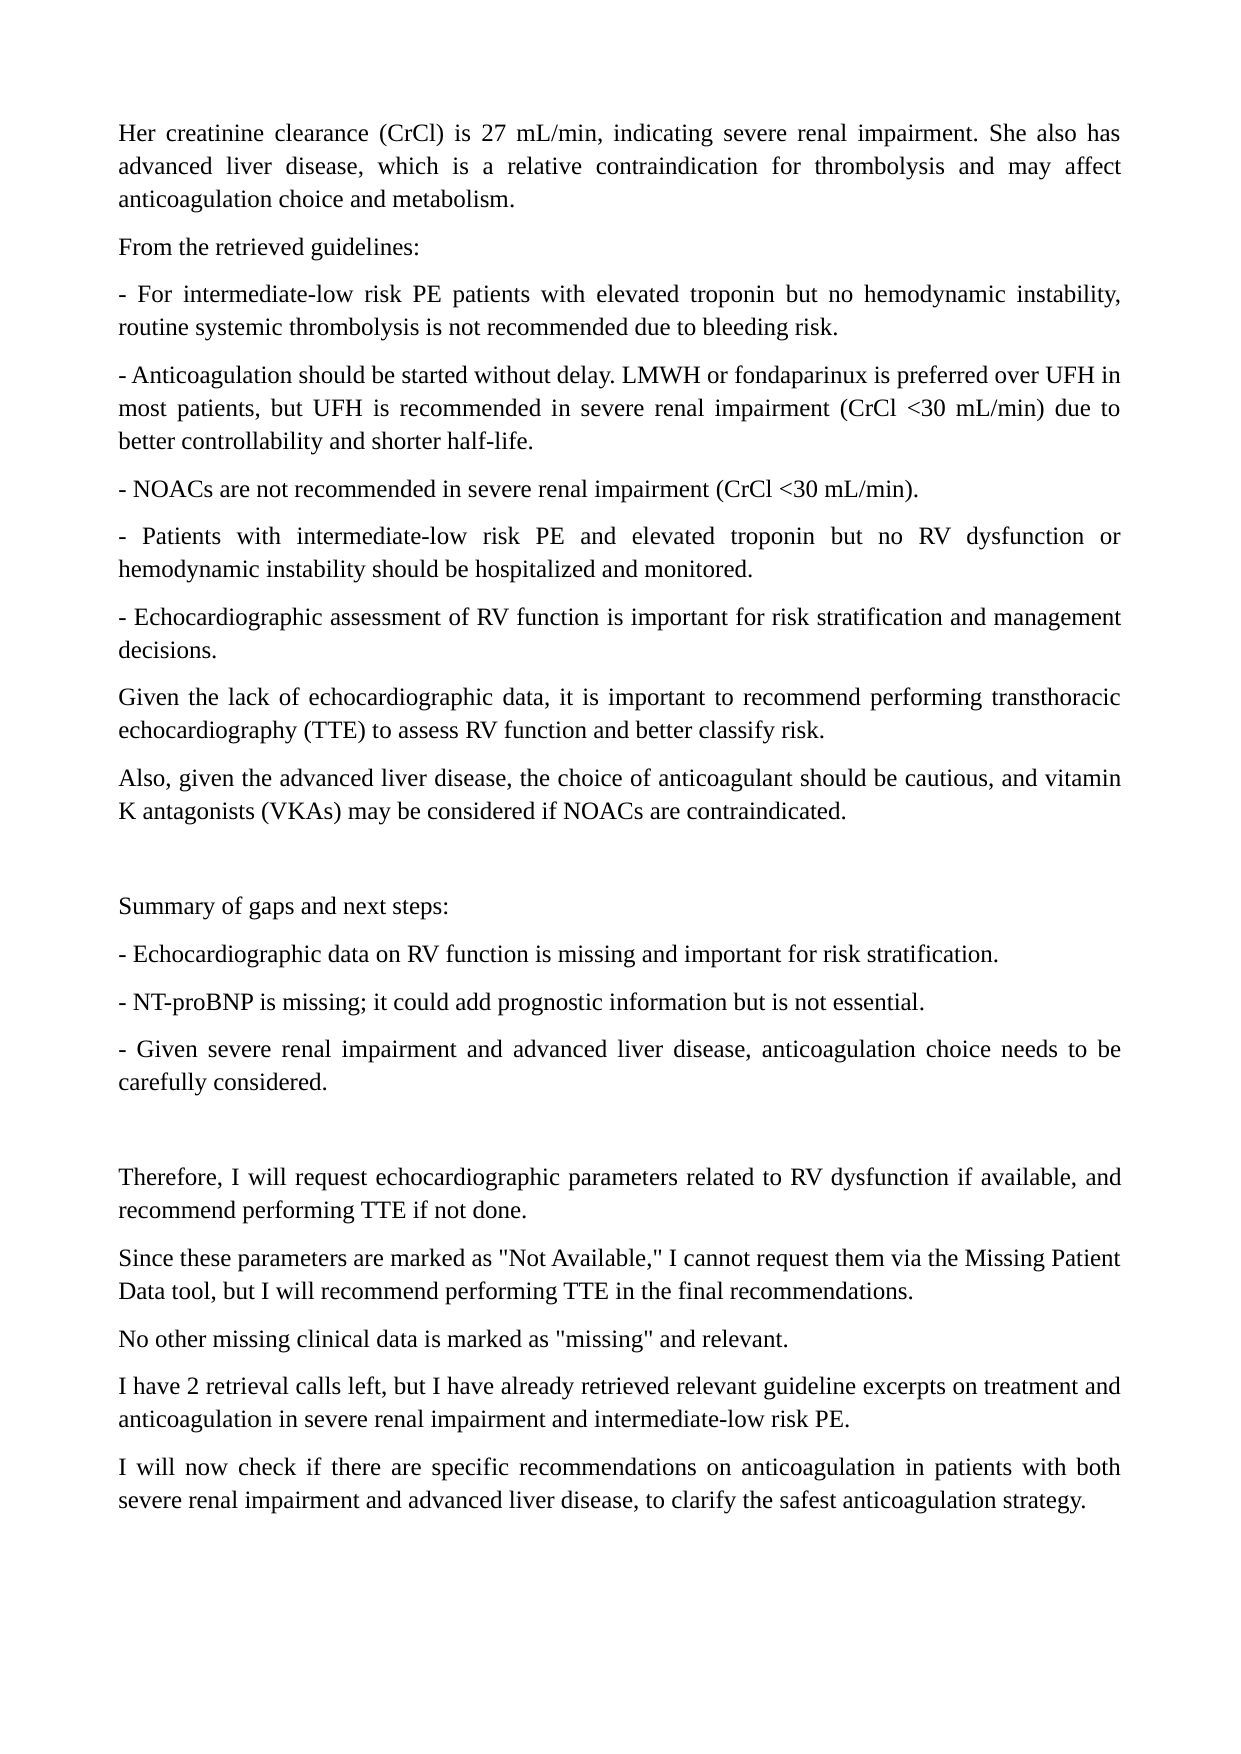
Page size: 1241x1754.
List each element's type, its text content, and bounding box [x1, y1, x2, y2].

text I have 2 retrieval calls left, but I have already retrieved relevant guideline excerpts on treatment and anticoagulation in severe renal impairment and intermediate-low risk PE. [118, 1371, 1122, 1433]
text Summary of gaps and next steps: [118, 891, 1122, 920]
text Therefore, I will request echocardiographic parameters related to RV dysfunction if available, and recommend performing TTE if not done. [118, 1162, 1122, 1224]
text - NOACs are not recommended in severe renal impairment (CrCl <30 mL/min). [118, 474, 1122, 502]
text I will now check if there are specific recommendations on anticoagulation in patients with both severe renal impairment and advanced liver disease, to clarify the safest anticoagulation strategy. [118, 1452, 1122, 1514]
text - Given severe renal impairment and advanced liver disease, anticoagulation choice needs to be carefully considered. [118, 1034, 1122, 1096]
text - Anticoagulation should be started without delay. LMWH or fondaparinux is preferred over UFH in most patients, but UFH is recommended in severe renal impairment (CrCl <30 mL/min) due to better controllability and shorter half-life. [118, 360, 1122, 455]
text Since these parameters are marked as "Not Available," I cannot request them via the Missing Patient Data tool, but I will recommend performing TTE in the final recommendations. [118, 1243, 1122, 1305]
text Also, given the advanced liver disease, the choice of anticoagulant should be cautious, and vitamin K antagonists (VKAs) may be considered if NOACs are contraindicated. [118, 763, 1122, 825]
text No other missing clinical data is marked as "missing" and relevant. [118, 1324, 1122, 1352]
text - For intermediate-low risk PE patients with elevated troponin but no hemodynamic instability, routine systemic thrombolysis is not recommended due to bleeding risk. [118, 279, 1122, 341]
text - Echocardiographic data on RV function is missing and important for risk stratification. [118, 939, 1122, 968]
text - NT-proBNP is missing; it could add prognostic information but is not essential. [118, 987, 1122, 1015]
text Given the lack of echocardiographic data, it is important to recommend performing transthoracic echocardiography (TTE) to assess RV function and better classify risk. [118, 682, 1122, 744]
text - Patients with intermediate-low risk PE and elevated troponin but no RV dysfunction or hemodynamic instability should be hospitalized and monitored. [118, 521, 1122, 583]
text - Echocardiographic assessment of RV function is important for risk stratification and management decisions. [118, 602, 1122, 664]
text Her creatinine clearance (CrCl) is 27 mL/min, indicating severe renal impairment. She also has advanced liver disease, which is a relative contraindication for thrombolysis and may affect anticoagulation choice and metabolism. [118, 118, 1122, 213]
text From the retrieved guidelines: [118, 232, 1122, 261]
